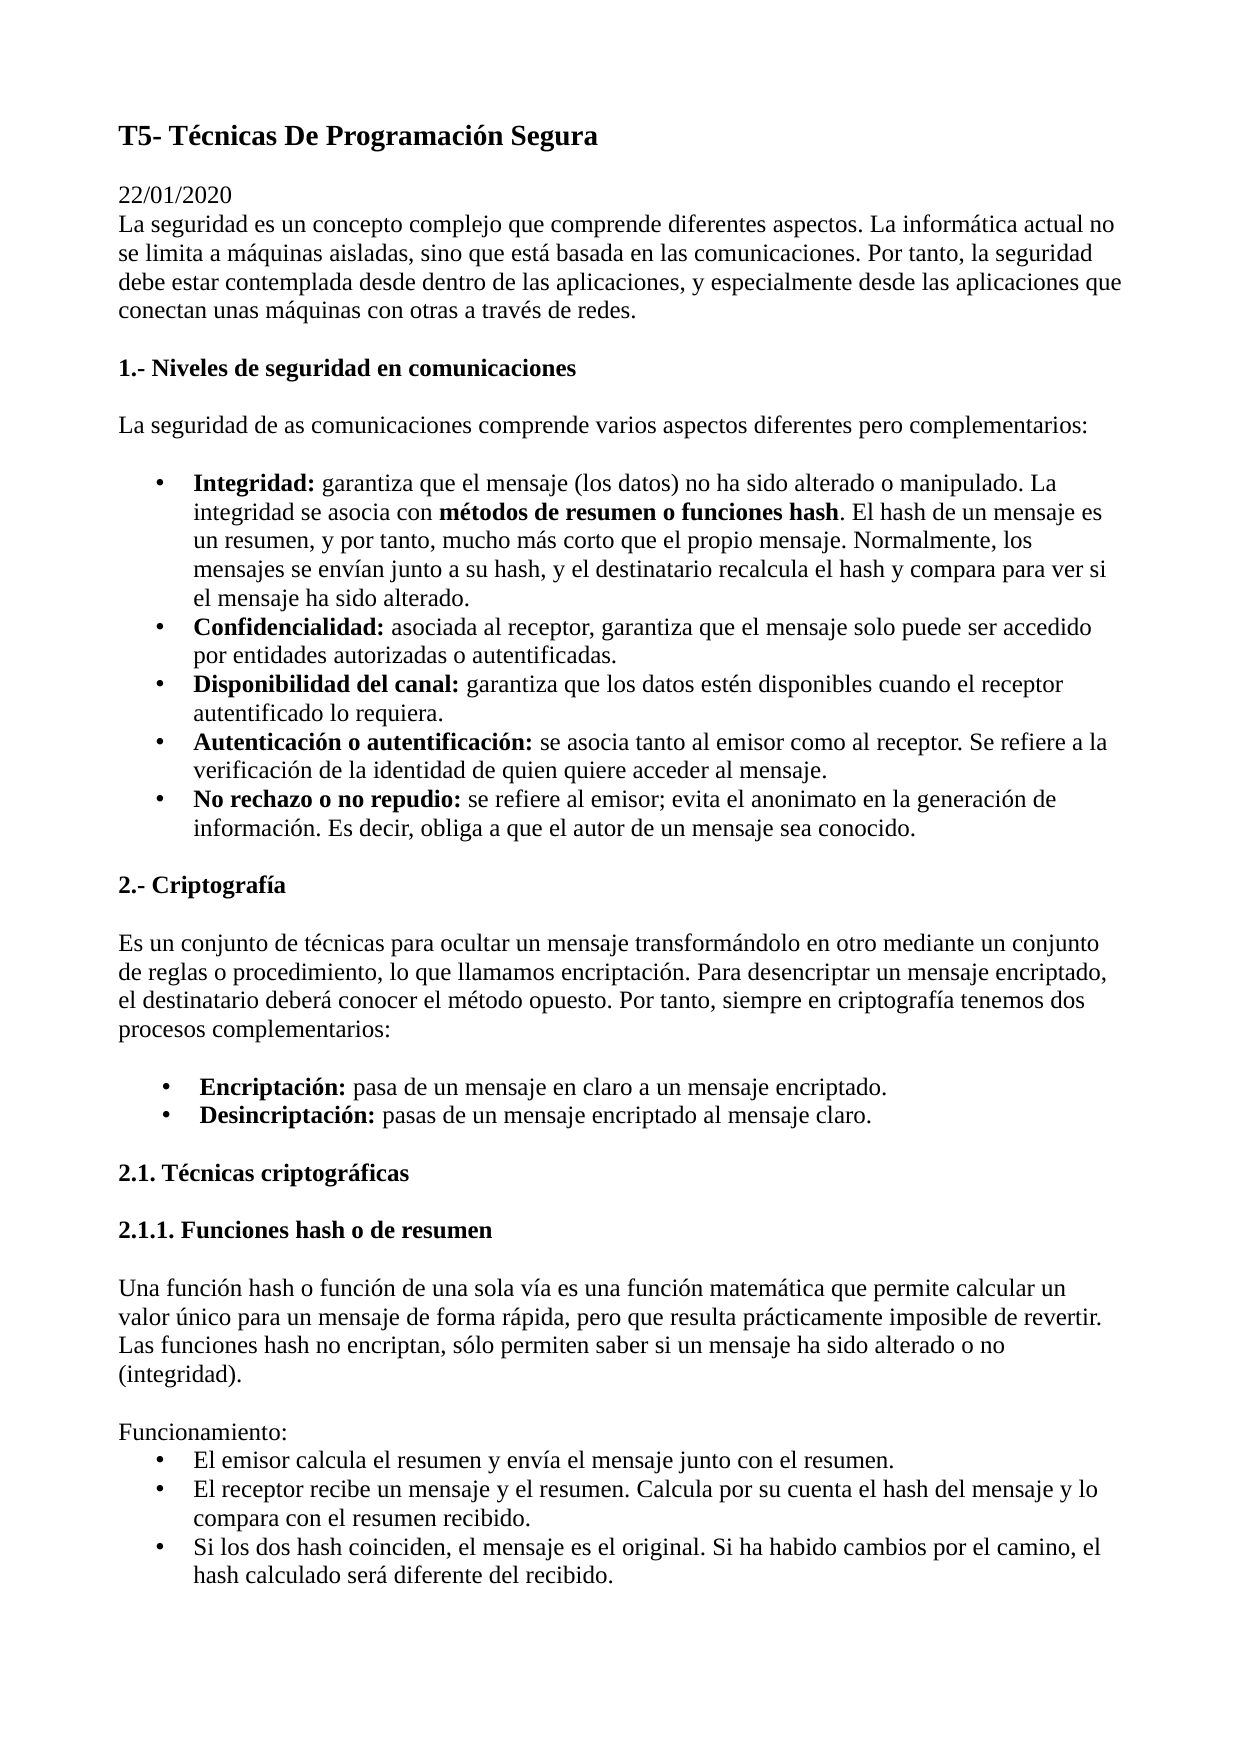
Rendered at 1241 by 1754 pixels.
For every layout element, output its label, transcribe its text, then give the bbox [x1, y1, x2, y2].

list Encriptación: pasa de un mensaje en claro a un mensaje encriptado. [162, 1072, 1122, 1100]
text 2.1.1. Funciones hash o de resumen [118, 1215, 1122, 1244]
list Autenticación o autentificación: se asocia tanto al emisor como al receptor. Se refiere a la verificación de la identidad de quien quiere acceder al mensaje. [156, 727, 1122, 784]
text 2.- Criptografía [118, 870, 1122, 899]
list El emisor calcula el resumen y envía el mensaje junto con el resumen. [156, 1445, 1122, 1474]
list Integridad: garantiza que el mensaje (los datos) no ha sido alterado o manipulado. La integridad se asocia con métodos de resumen o funciones hash. El hash de un mensaje es un resumen, y por tanto, mucho más corto que el propio mensaje. Normalmente, los mensajes se envían junto a su hash, y el destinatario recalcula el hash y compara para ver si el mensaje ha sido alterado. [156, 468, 1122, 612]
text Las funciones hash no encriptan, sólo permiten saber si un mensaje ha sido alterado o no (integridad). [118, 1330, 1122, 1388]
text Funcionamiento: [118, 1417, 1122, 1445]
text T5- Técnicas De Programación Segura [118, 118, 1122, 152]
text La seguridad es un concepto complejo que comprende diferentes aspectos. La informática actual no se limita a máquinas aisladas, sino que está basada en las comunicaciones. Por tanto, la seguridad debe estar contemplada desde dentro de las aplicaciones, y especialmente desde las aplicaciones que conectan unas máquinas con otras a través de redes. [118, 209, 1122, 324]
text La seguridad de as comunicaciones comprende varios aspectos diferentes pero complementarios: [118, 410, 1122, 439]
list Confidencialidad: asociada al receptor, garantiza que el mensaje solo puede ser accedido por entidades autorizadas o autentificadas. [156, 612, 1122, 669]
text Es un conjunto de técnicas para ocultar un mensaje transformándolo en otro mediante un conjunto de reglas o procedimiento, lo que llamamos encriptación. Para desencriptar un mensaje encriptado, el destinatario deberá conocer el método opuesto. Por tanto, siempre en criptografía tenemos dos procesos complementarios: [118, 928, 1122, 1043]
list El receptor recibe un mensaje y el resumen. Calcula por su cuenta el hash del mensaje y lo compara con el resumen recibido. [156, 1474, 1122, 1532]
text 22/01/2020 [118, 180, 1122, 209]
list No rechazo o no repudio: se refiere al emisor; evita el anonimato en la generación de información. Es decir, obliga a que el autor de un mensaje sea conocido. [156, 784, 1122, 842]
text 1.- Niveles de seguridad en comunicaciones [118, 353, 1122, 382]
text 2.1. Técnicas criptográficas [118, 1158, 1122, 1187]
list Disponibilidad del canal: garantiza que los datos estén disponibles cuando el receptor autentificado lo requiera. [156, 669, 1122, 727]
list Desincriptación: pasas de un mensaje encriptado al mensaje claro. [162, 1100, 1122, 1129]
text Una función hash o función de una sola vía es una función matemática que permite calcular un valor único para un mensaje de forma rápida, pero que resulta prácticamente imposible de revertir. [118, 1273, 1122, 1330]
list Si los dos hash coinciden, el mensaje es el original. Si ha habido cambios por el camino, el hash calculado será diferente del recibido. [156, 1532, 1122, 1589]
